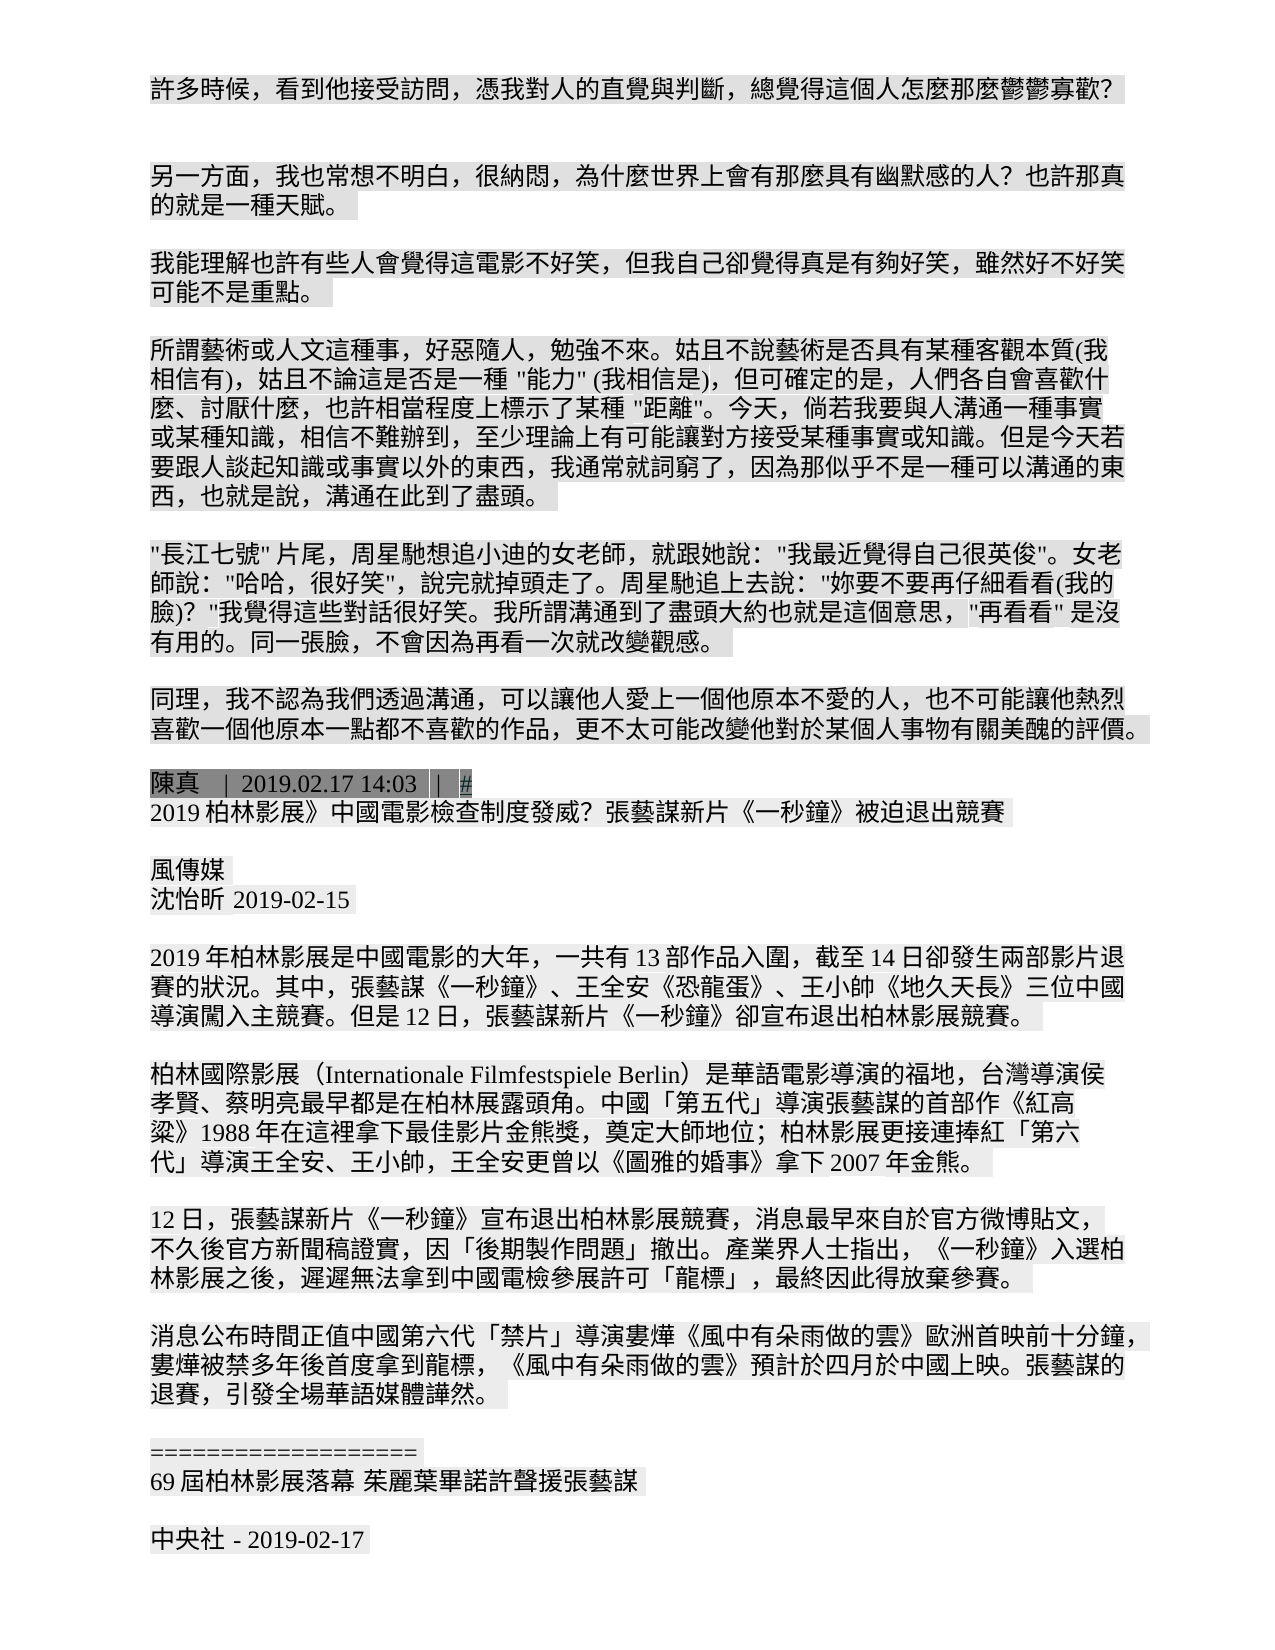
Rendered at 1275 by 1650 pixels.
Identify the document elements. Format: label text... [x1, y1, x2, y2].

text 陳真 | 2019.02.17 14:03 | # [150, 769, 1125, 798]
text 2019柏林影展》中國電影檢查制度發威？張藝謀新片《一秒鐘》被迫退出競賽 風傳媒 沈怡昕 2019-02-15 2019年柏林影展是中國電影的大年，一共有13部作品入圍，截至14日卻發生兩部影片退賽的狀況。其中，張藝謀《一秒鐘》、王全安《恐龍蛋》、王小帥《地久天長》三位中國導演闖入主競賽。但是12日，張藝謀新片《一秒鐘》卻宣布退出柏林影展競賽。 柏林國際影展（Internationale Filmfestspiele Berlin）是華語電影導演的福地，台灣導演侯孝賢、蔡明亮最早都是在柏林展露頭角。中國「第五代」導演張藝謀的首部作《紅高粱》1988年在這裡拿下最佳影片金熊獎，奠定大師地位；柏林影展更接連捧紅「第六代」導演王全安、王小帥，王全安更曾以《圖雅的婚事》拿下2007年金熊。 12日，張藝謀新片《一秒鐘》宣布退出柏林影展競賽，消息最早來自於官方微博貼文，不久後官方新聞稿證實，因「後期製作問題」撤出。產業界人士指出，《一秒鐘》入選柏林影展之後，遲遲無法拿到中國電檢參展許可「龍標」，最終因此得放棄參賽。 消息公布時間正值中國第六代「禁片」導演婁燁《風中有朵雨做的雲》歐洲首映前十分鐘，婁燁被禁多年後首度拿到龍標，《風中有朵雨做的雲》預計於四月於中國上映。張藝謀的退賽，引發全場華語媒體譁然。 =================== 69屆柏林影展落幕 茱麗葉畢諾許聲援張藝謀 中央社 - 2019-02-17 （中央社記者洪健倫台北17日電）第69屆柏林影展於柏林時間16日晚上7時頒獎，評審團主席茱麗葉畢諾許特地在頒獎前聲援退賽的中國導演張藝謀。 柏林影展日前公布得獎名單，張藝謀新作「一秒鐘」原定15日在柏林影展首映，因「技術問題」臨時退賽，剩下16部影片角逐金熊。 本屆評審團主席茱麗葉畢諾許在頒獎典禮一開始，特別發言力挺張藝謀，對於「一秒鐘」退賽深感遺憾，她說：「我們需要藝術家帶領我們認識歷史與情感，藝術作品中的『一秒鐘』也可能深深改變我們的生命與想法，電影可以讓這件事情發生，我們在柏林影展深深思念這部作品。」（編輯：陳清芳）1080217 [150, 798, 1125, 1554]
text 黃川， 我不記得我曾批評過你說的所謂電車綁幾個人的問題，只隱約記得好像有這麼一本書，叫做什麼 "關於正義的幾堂課" 之類，是個哈佛的哲學教授寫的暢銷書。我沒細看，但大約翻了一下，覺得很反感，很低能。你說的電車難題，好像就是出自那本書。 至於"新喜劇之王"，我都不知道看了幾十回了，滾瓜爛熟都能背了。每當我在書桌前工作時，我就一邊讓這電影開著，成為我的某種養份，一心一用。我倒覺得它是周星馳自古以來最好的電影之一，肯定能排上前三名。 一部喜劇或悲劇的成與敗，並不需要從頭笑到尾或一路悲；天才隨手的一個鏡頭，遠勝凡夫俗子的精心鉅作。 大多數導演往往早年勝於晚年，比方說Kusturica，年輕時拍的東西才華橫溢，驚為天人，但卻越拍越難看；2007年之後的 "請對我承諾" 以及 2016年的 "牛奶配送員的奇幻人生"，幾乎都可以直接略過不用看。 周星馳卻剛好相反，早年的東西粗製濫造，甚至不堪入目，有些我幾乎看不下去，但他卻越拍越好，越演越好。"新喜劇之王" 就是一個例子。晚年的周星馳比較不那麼無厘頭。許多時候，看到他接受訪問，憑我對人的直覺與判斷，總覺得這個人怎麼那麼鬱鬱寡歡？ 另一方面，我也常想不明白，很納悶，為什麼世界上會有那麼具有幽默感的人？也許那真的就是一種天賦。 我能理解也許有些人會覺得這電影不好笑，但我自己卻覺得真是有夠好笑，雖然好不好笑可能不是重點。 所謂藝術或人文這種事，好惡隨人，勉強不來。姑且不說藝術是否具有某種客觀本質(我相信有)，姑且不論這是否是一種 "能力" (我相信是)，但可確定的是，人們各自會喜歡什麼、討厭什麼，也許相當程度上標示了某種 "距離"。今天，倘若我要與人溝通一種事實或某種知識，相信不難辦到，至少理論上有可能讓對方接受某種事實或知識。但是今天若要跟人談起知識或事實以外的東西，我通常就詞窮了，因為那似乎不是一種可以溝通的東西，也就是說，溝通在此到了盡頭。 "長江七號" 片尾，周星馳想追小迪的女老師，就跟她說："我最近覺得自己很英俊"。女老師說："哈哈，很好笑"，說完就掉頭走了。周星馳追上去說："妳要不要再仔細看看(我的臉)？"我覺得這些對話很好笑。我所謂溝通到了盡頭大約也就是這個意思，"再看看" 是沒有用的。同一張臉，不會因為再看一次就改變觀感。 同理，我不認為我們透過溝通，可以讓他人愛上一個他原本不愛的人，也不可能讓他熱烈喜歡一個他原本一點都不喜歡的作品，更不太可能改變他對於某個人事物有關美醜的評價。 [150, 75, 1125, 744]
